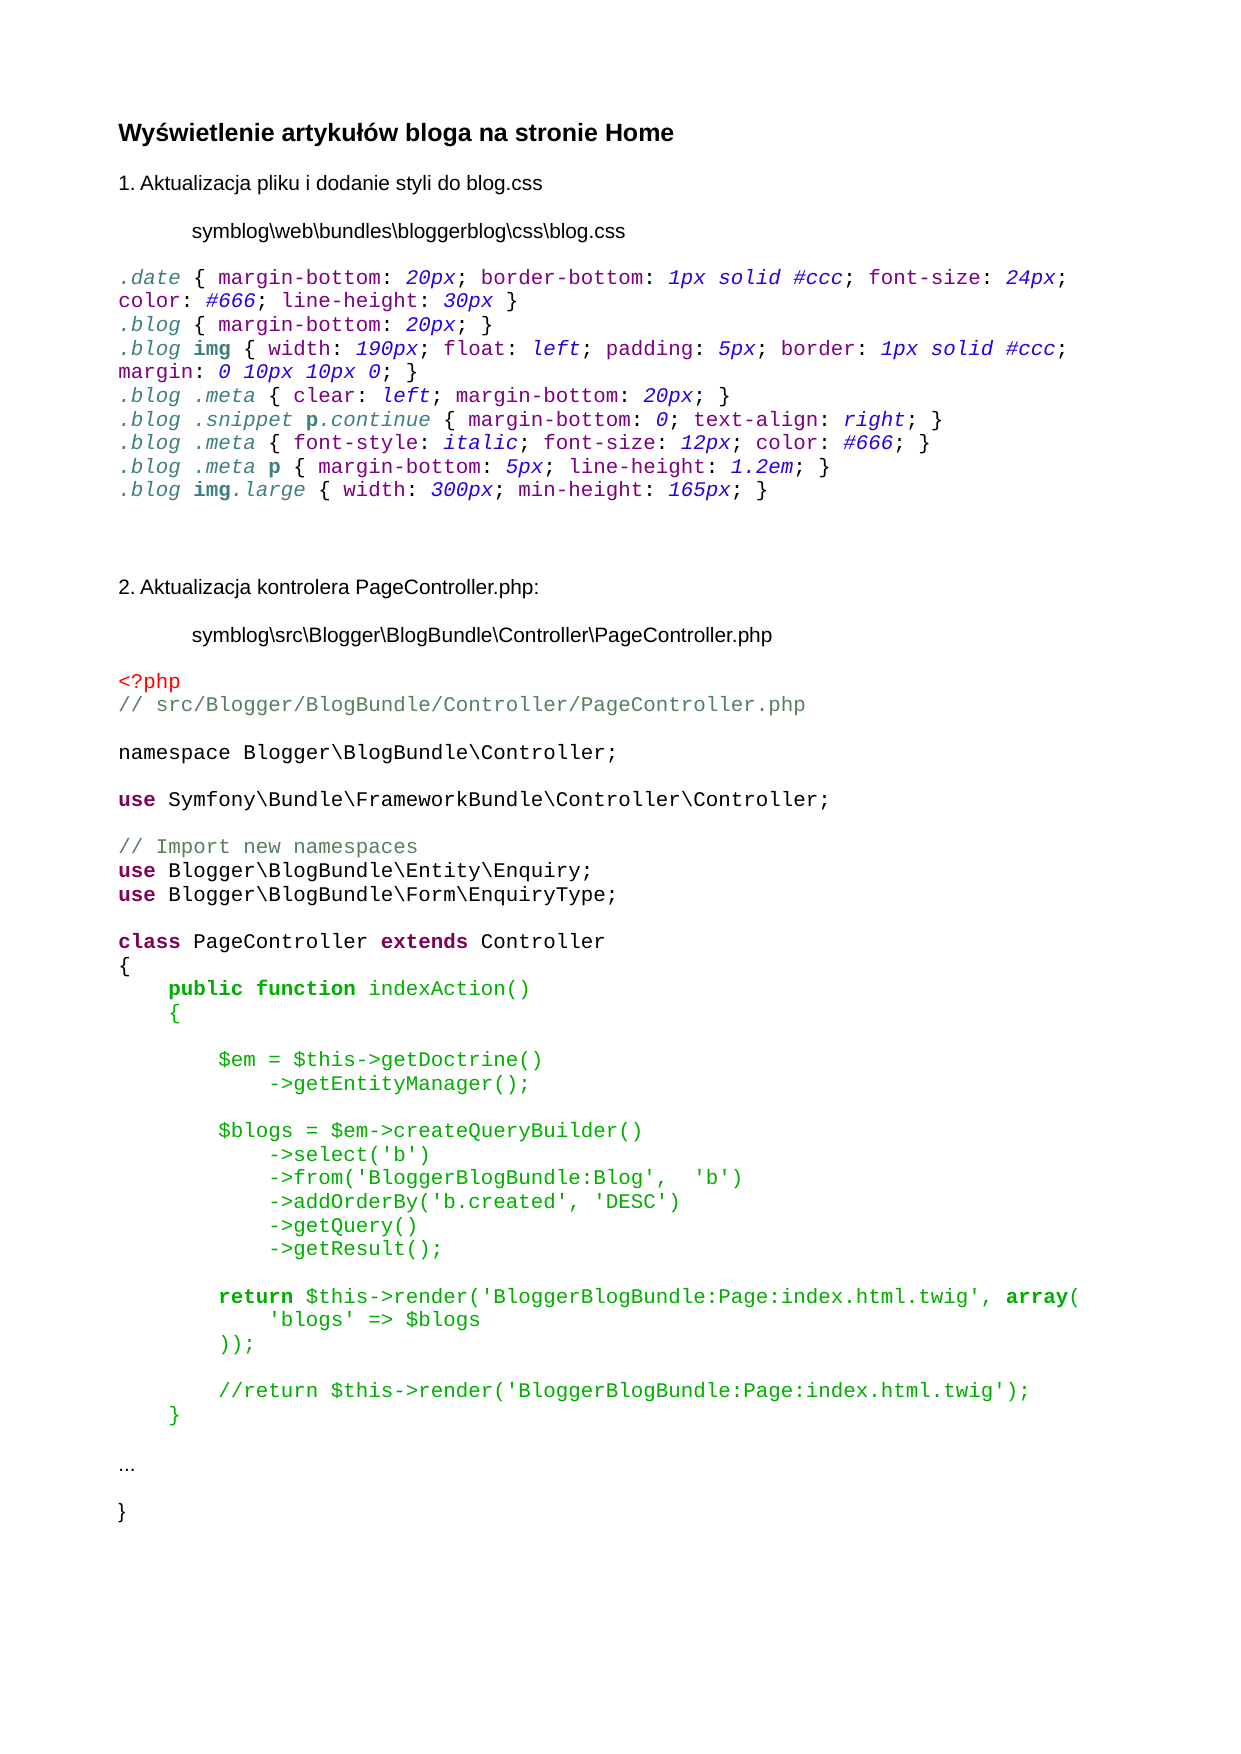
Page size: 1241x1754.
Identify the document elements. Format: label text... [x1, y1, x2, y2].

text ->getEntityManager(); [118, 1073, 1122, 1096]
text <?php [118, 671, 1122, 694]
text ->from('BloggerBlogBundle:Blog', 'b') [118, 1167, 1122, 1191]
text .blog .meta { font-style: italic; font-size: 12px; color: #666; } [118, 432, 1122, 456]
text 'blogs' => $blogs [118, 1309, 1122, 1333]
text .blog img.large { width: 300px; min-height: 165px; } [118, 479, 1122, 503]
text ->addOrderBy('b.created', 'DESC') [118, 1191, 1122, 1215]
text use Blogger\BlogBundle\Entity\Enquiry; [118, 860, 1122, 884]
text return $this->render('BloggerBlogBundle:Page:index.html.twig', array( [118, 1286, 1122, 1309]
text class PageController extends Controller [118, 931, 1122, 954]
text // src/Blogger/BlogBundle/Controller/PageController.php [118, 694, 1122, 718]
text 1. Aktualizacja pliku i dodanie styli do blog.css [118, 171, 1122, 195]
text // Import new namespaces [118, 836, 1122, 860]
text Wyświetlenie artykułów bloga na stronie Home [118, 118, 1122, 147]
text symblog\web\bundles\bloggerblog\css\blog.css [118, 219, 1122, 243]
text public function indexAction() [118, 978, 1122, 1002]
text .blog { margin-bottom: 20px; } [118, 314, 1122, 338]
text } [118, 1404, 1122, 1427]
text { [118, 954, 1122, 978]
text use Blogger\BlogBundle\Form\EnquiryType; [118, 884, 1122, 907]
text namespace Blogger\BlogBundle\Controller; [118, 742, 1122, 765]
text ->getResult(); [118, 1238, 1122, 1262]
text .blog .meta p { margin-bottom: 5px; line-height: 1.2em; } [118, 456, 1122, 479]
text $em = $this->getDoctrine() [118, 1049, 1122, 1073]
text use Symfony\Bundle\FrameworkBundle\Controller\Controller; [118, 789, 1122, 813]
text )); [118, 1333, 1122, 1357]
text } [118, 1499, 1122, 1523]
text .date { margin-bottom: 20px; border-bottom: 1px solid #ccc; font-size: 24px; color: #666; line-height: 30px } [118, 267, 1122, 314]
text 2. Aktualizacja kontrolera PageController.php: [118, 575, 1122, 599]
text ->select('b') [118, 1144, 1122, 1167]
text ->getQuery() [118, 1215, 1122, 1238]
text .blog .snippet p.continue { margin-bottom: 0; text-align: right; } [118, 408, 1122, 432]
text .blog .meta { clear: left; margin-bottom: 20px; } [118, 385, 1122, 408]
text $blogs = $em->createQueryBuilder() [118, 1120, 1122, 1144]
text ... [118, 1451, 1122, 1475]
text //return $this->render('BloggerBlogBundle:Page:index.html.twig'); [118, 1380, 1122, 1404]
text symblog\src\Blogger\BlogBundle\Controller\PageController.php [118, 623, 1122, 647]
text .blog img { width: 190px; float: left; padding: 5px; border: 1px solid #ccc; margin: 0 10px 10px 0; } [118, 338, 1122, 385]
text { [118, 1002, 1122, 1026]
